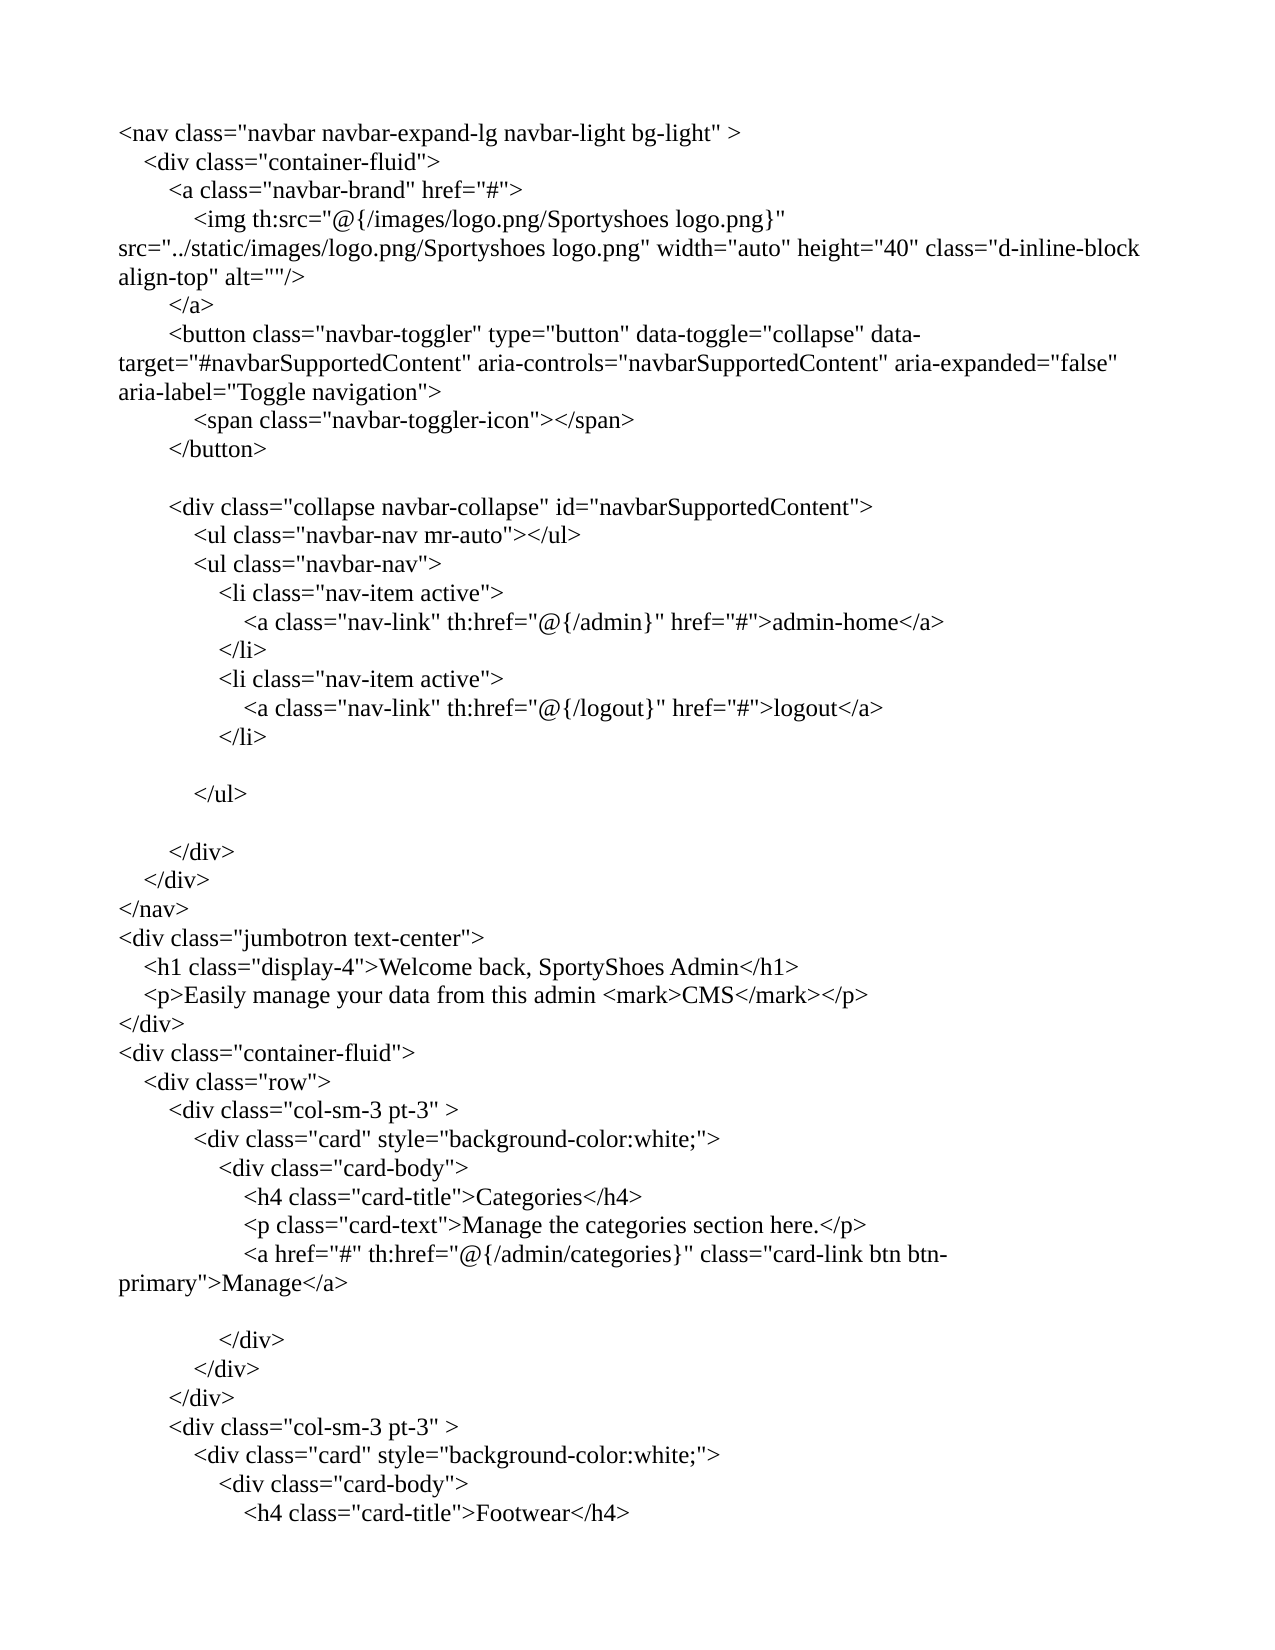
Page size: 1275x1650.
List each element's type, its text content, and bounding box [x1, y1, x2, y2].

text <li class="nav-item active"> [118, 664, 1157, 693]
text </div> [118, 866, 1157, 894]
text <div class="col-sm-3 pt-3" > [118, 1096, 1157, 1124]
text <button class="navbar-toggler" type="button" data-toggle="collapse" data-target="#navbarSupportedContent" aria-controls="navbarSupportedContent" aria-expanded="false" aria-label="Toggle navigation"> [118, 319, 1157, 406]
text </li> [118, 722, 1157, 751]
text <a class="nav-link" th:href="@{/logout}" href="#">logout</a> [118, 693, 1157, 722]
text <div class="card-body"> [118, 1469, 1157, 1498]
text <div class="card" style="background-color:white;"> [118, 1124, 1157, 1153]
text <p class="card-text">Manage the categories section here.</p> [118, 1211, 1157, 1239]
text <div class="col-sm-3 pt-3" > [118, 1412, 1157, 1441]
text </div> [118, 837, 1157, 866]
text <h4 class="card-title">Footwear</h4> [118, 1498, 1157, 1527]
text <div class="jumbotron text-center"> [118, 923, 1157, 952]
text <div class="card" style="background-color:white;"> [118, 1441, 1157, 1469]
text <li class="nav-item active"> [118, 578, 1157, 607]
text <p>Easily manage your data from this admin <mark>CMS</mark></p> [118, 981, 1157, 1009]
text <div class="card-body"> [118, 1153, 1157, 1182]
text <nav class="navbar navbar-expand-lg navbar-light bg-light" > [118, 118, 1157, 147]
text <a class="nav-link" th:href="@{/admin}" href="#">admin-home</a> [118, 607, 1157, 636]
text <a class="navbar-brand" href="#"> [118, 176, 1157, 204]
text <ul class="navbar-nav mr-auto"></ul> [118, 521, 1157, 549]
text <div class="row"> [118, 1067, 1157, 1096]
text <ul class="navbar-nav"> [118, 549, 1157, 578]
text <a href="#" th:href="@{/admin/categories}" class="card-link btn btn-primary">Manage</a> [118, 1239, 1157, 1297]
text </div> [118, 1354, 1157, 1383]
text <div class="collapse navbar-collapse" id="navbarSupportedContent"> [118, 492, 1157, 521]
text </li> [118, 636, 1157, 664]
text </div> [118, 1326, 1157, 1354]
text </div> [118, 1383, 1157, 1412]
text </ul> [118, 779, 1157, 808]
text <h4 class="card-title">Categories</h4> [118, 1182, 1157, 1211]
text </nav> [118, 894, 1157, 923]
text </button> [118, 434, 1157, 463]
text <div class="container-fluid"> [118, 1038, 1157, 1067]
text <h1 class="display-4">Welcome back, SportyShoes Admin</h1> [118, 952, 1157, 981]
text </div> [118, 1009, 1157, 1038]
text <span class="navbar-toggler-icon"></span> [118, 406, 1157, 434]
text <img th:src="@{/images/logo.png/Sportyshoes logo.png}" src="../static/images/logo.png/Sportyshoes logo.png" width="auto" height="40" class="d-inline-block align-top" alt=""/> [118, 204, 1157, 291]
text </a> [118, 291, 1157, 319]
text <div class="container-fluid"> [118, 147, 1157, 176]
